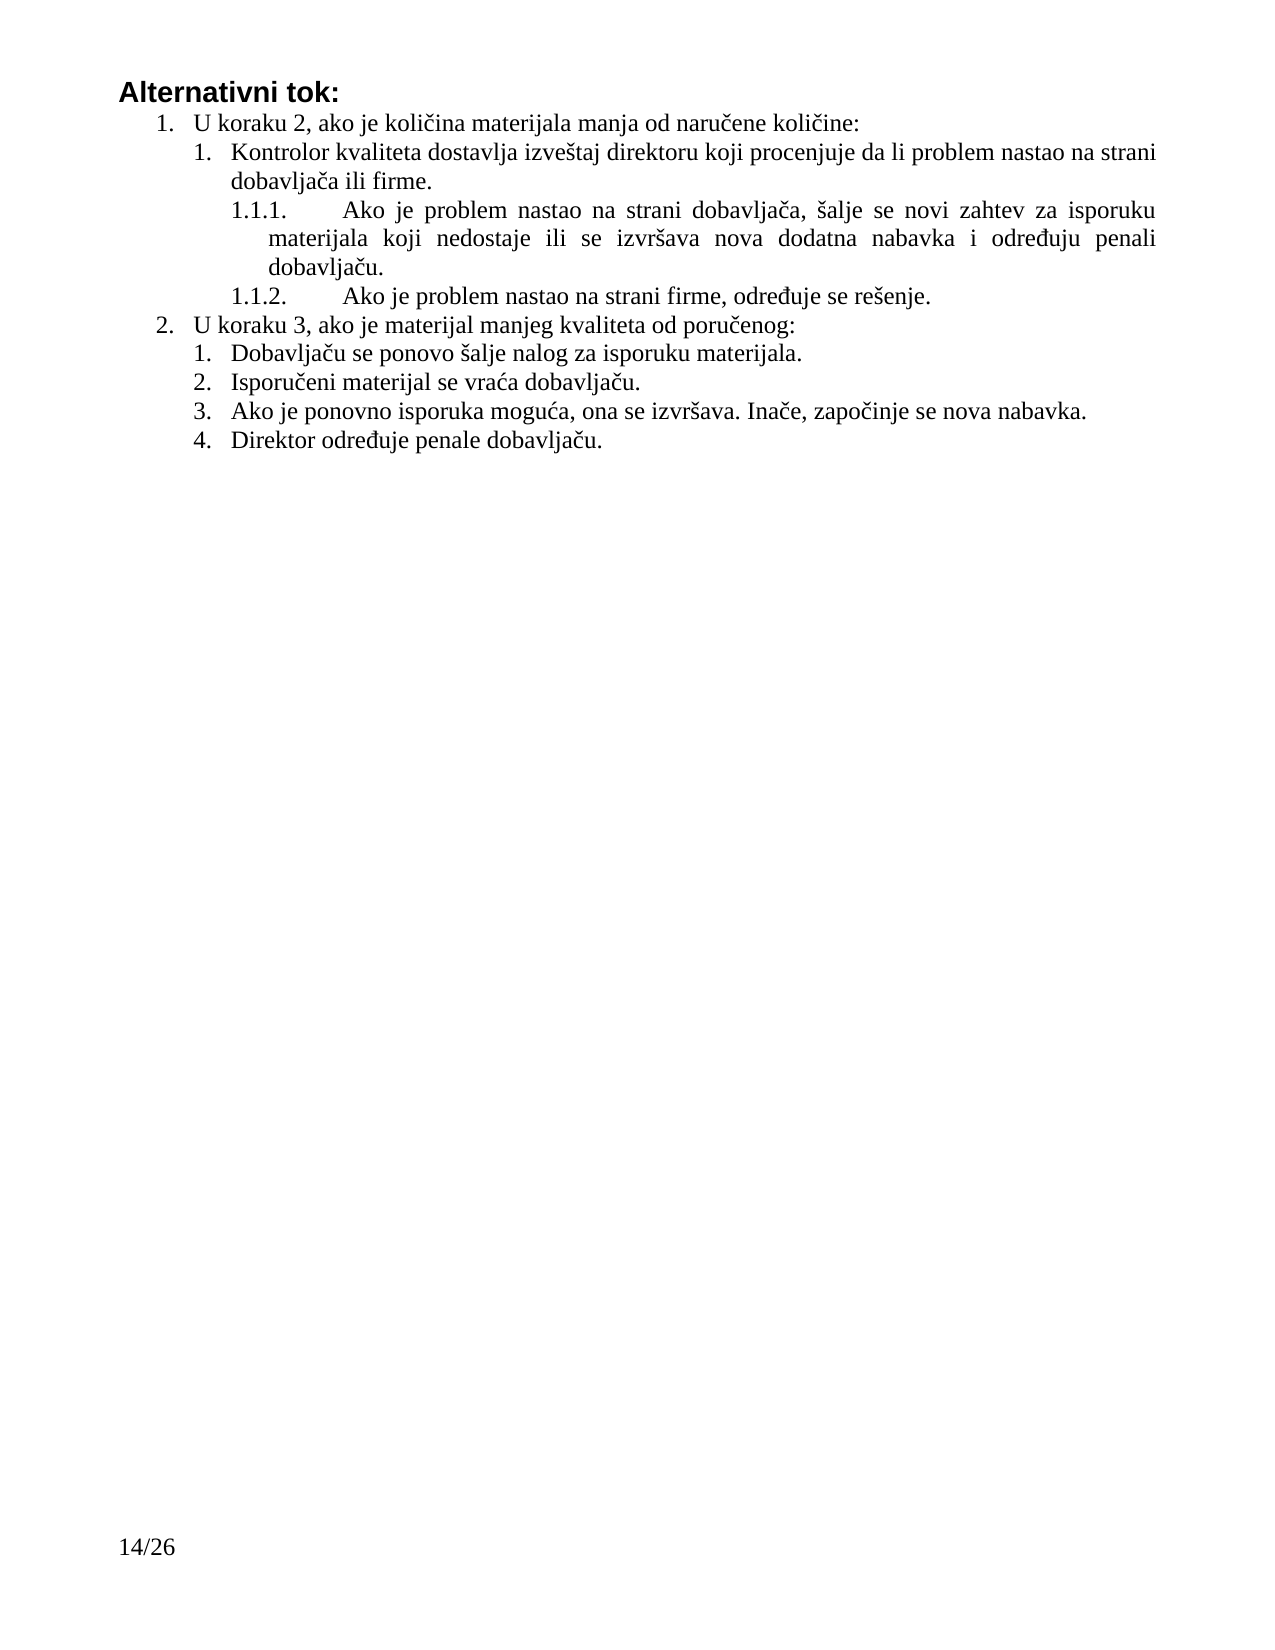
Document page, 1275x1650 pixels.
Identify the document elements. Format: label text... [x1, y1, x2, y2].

list U koraku 3, ako je materijal manjeg kvaliteta od poručenog: [156, 310, 1157, 338]
list Direktor određuje penale dobavljaču. [193, 425, 1157, 453]
list Dobavljaču se ponovo šalje nalog za isporuku materijala. [193, 338, 1157, 367]
list Ako je problem nastao na strani firme, određuje se rešenje. [231, 281, 1157, 310]
list Kontrolor kvaliteta dostavlja izveštaj direktoru koji procenjuje da li problem nastao na strani dobavljača ili firme. [193, 137, 1157, 195]
list Ako je ponovno isporuka moguća, ona se izvršava. Inače, započinje se nova nabavka. [193, 396, 1157, 425]
subtitle Alternativni tok: [118, 75, 1157, 108]
list U koraku 2, ako je količina materijala manja od naručene količine: [156, 108, 1157, 137]
list Isporučeni materijal se vraća dobavljaču. [193, 367, 1157, 396]
list Ako je problem nastao na strani dobavljača, šalje se novi zahtev za isporuku materijala koji nedostaje ili se izvršava nova dodatna nabavka i određuju penali dobavljaču. [231, 195, 1157, 281]
